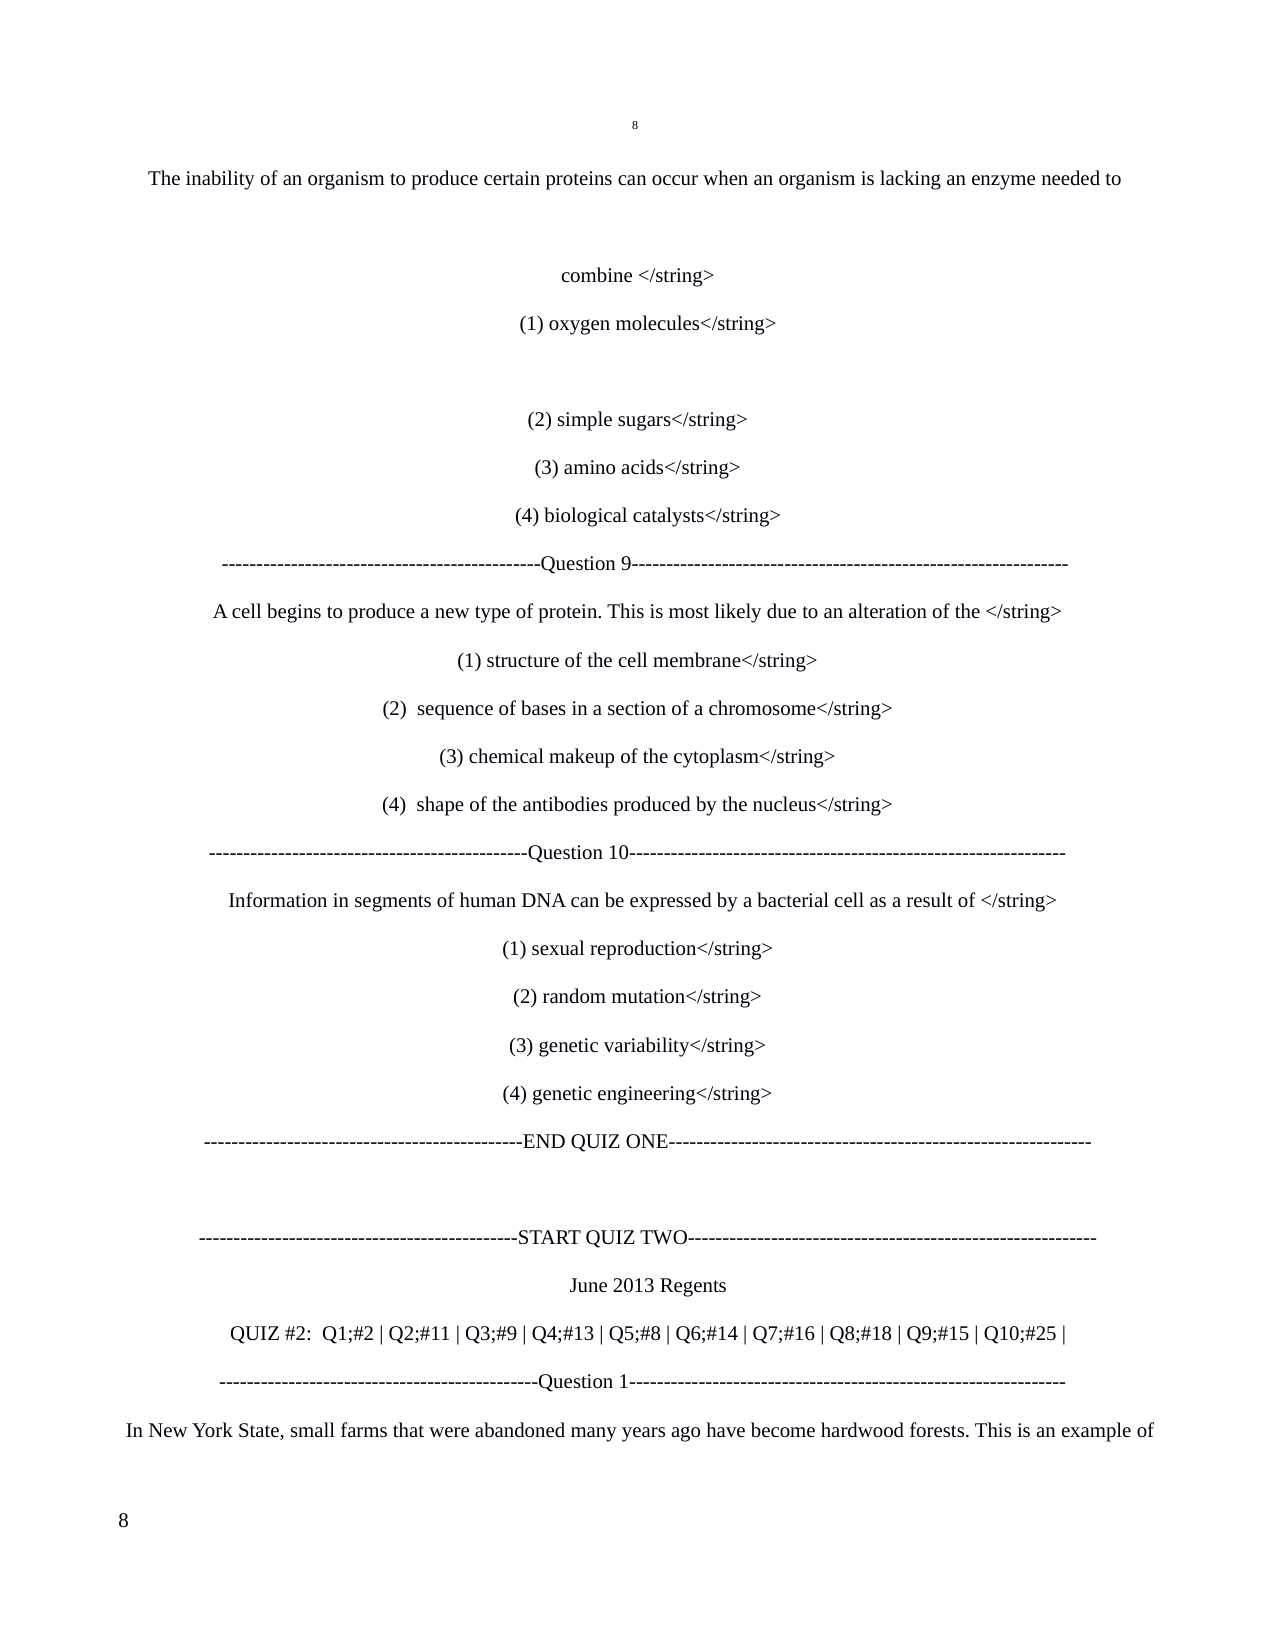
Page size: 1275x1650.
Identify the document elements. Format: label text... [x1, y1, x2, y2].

text ----------------------------------------------Question 9--------------------------------------------------------------- [118, 551, 1157, 575]
text (4) biological catalysts</string> [118, 503, 1157, 527]
text (4) shape of the antibodies produced by the nucleus</string> [118, 792, 1157, 816]
text In New York State, small farms that were abandoned many years ago have become hardwood forests. This is an example of [118, 1417, 1157, 1442]
text (3) genetic variability</string> [118, 1032, 1157, 1057]
text ----------------------------------------------Question 1--------------------------------------------------------------- [118, 1369, 1157, 1393]
text (3) chemical makeup of the cytoplasm</string> [118, 744, 1157, 768]
text (2) simple sugars</string> [118, 407, 1157, 431]
text (2) random mutation</string> [118, 984, 1157, 1008]
text QUIZ #2: Q1;#2 | Q2;#11 | Q3;#9 | Q4;#13 | Q5;#8 | Q6;#14 | Q7;#16 | Q8;#18 | Q9;#15 | Q10;#25 | [118, 1321, 1157, 1345]
text June 2013 Regents [118, 1273, 1157, 1297]
text (2) sequence of bases in a section of a chromosome</string> [118, 696, 1157, 720]
text Information in segments of human DNA can be expressed by a bacterial cell as a result of </string> [118, 888, 1157, 912]
text A cell begins to produce a new type of protein. This is most likely due to an alteration of the </string> [118, 599, 1157, 623]
text (4) genetic engineering</string> [118, 1081, 1157, 1105]
text combine </string> [118, 262, 1157, 287]
text ----------------------------------------------Question 10--------------------------------------------------------------- [118, 840, 1157, 864]
text (1) sexual reproduction</string> [118, 936, 1157, 960]
text (1) structure of the cell membrane</string> [118, 647, 1157, 672]
text (1) oxygen molecules</string> [118, 311, 1157, 335]
text ----------------------------------------------START QUIZ TWO----------------------------------------------------------- [118, 1225, 1157, 1249]
text The inability of an organism to produce certain proteins can occur when an organism is lacking an enzyme needed to [118, 166, 1157, 190]
text ----------------------------------------------END QUIZ ONE------------------------------------------------------------- [118, 1129, 1157, 1153]
text (3) amino acids</string> [118, 455, 1157, 479]
